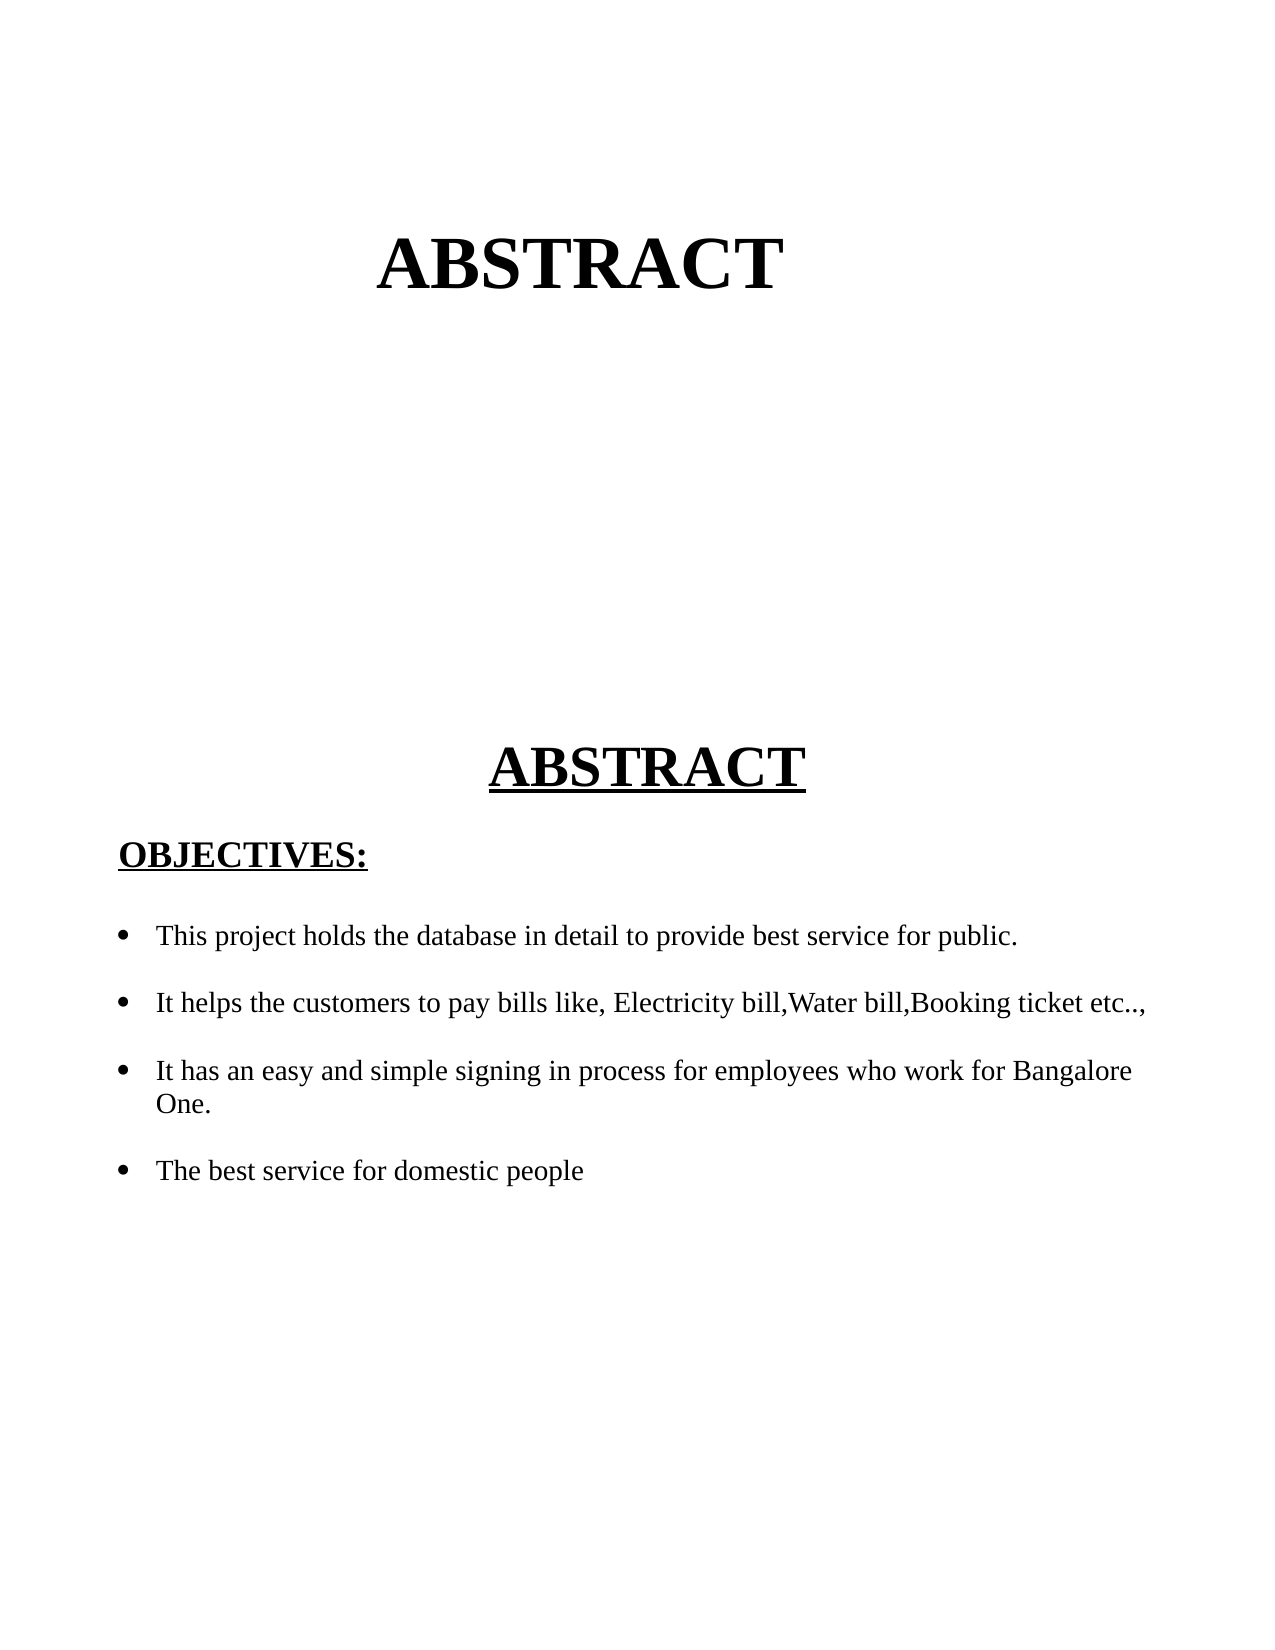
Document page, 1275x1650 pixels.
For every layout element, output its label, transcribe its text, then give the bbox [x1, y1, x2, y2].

list It helps the customers to pay bills like, Electricity bill,Water bill,Booking ticket etc.., [118, 986, 1157, 1019]
text OBJECTIVES: [118, 832, 1157, 875]
list This project holds the database in detail to provide best service for public. [118, 918, 1157, 952]
list The best service for domestic people [118, 1153, 1157, 1187]
text ABSTRACT [118, 219, 1157, 305]
text ABSTRACT [193, 731, 1157, 798]
list It has an easy and simple signing in process for employees who work for Bangalore One. [118, 1053, 1157, 1120]
